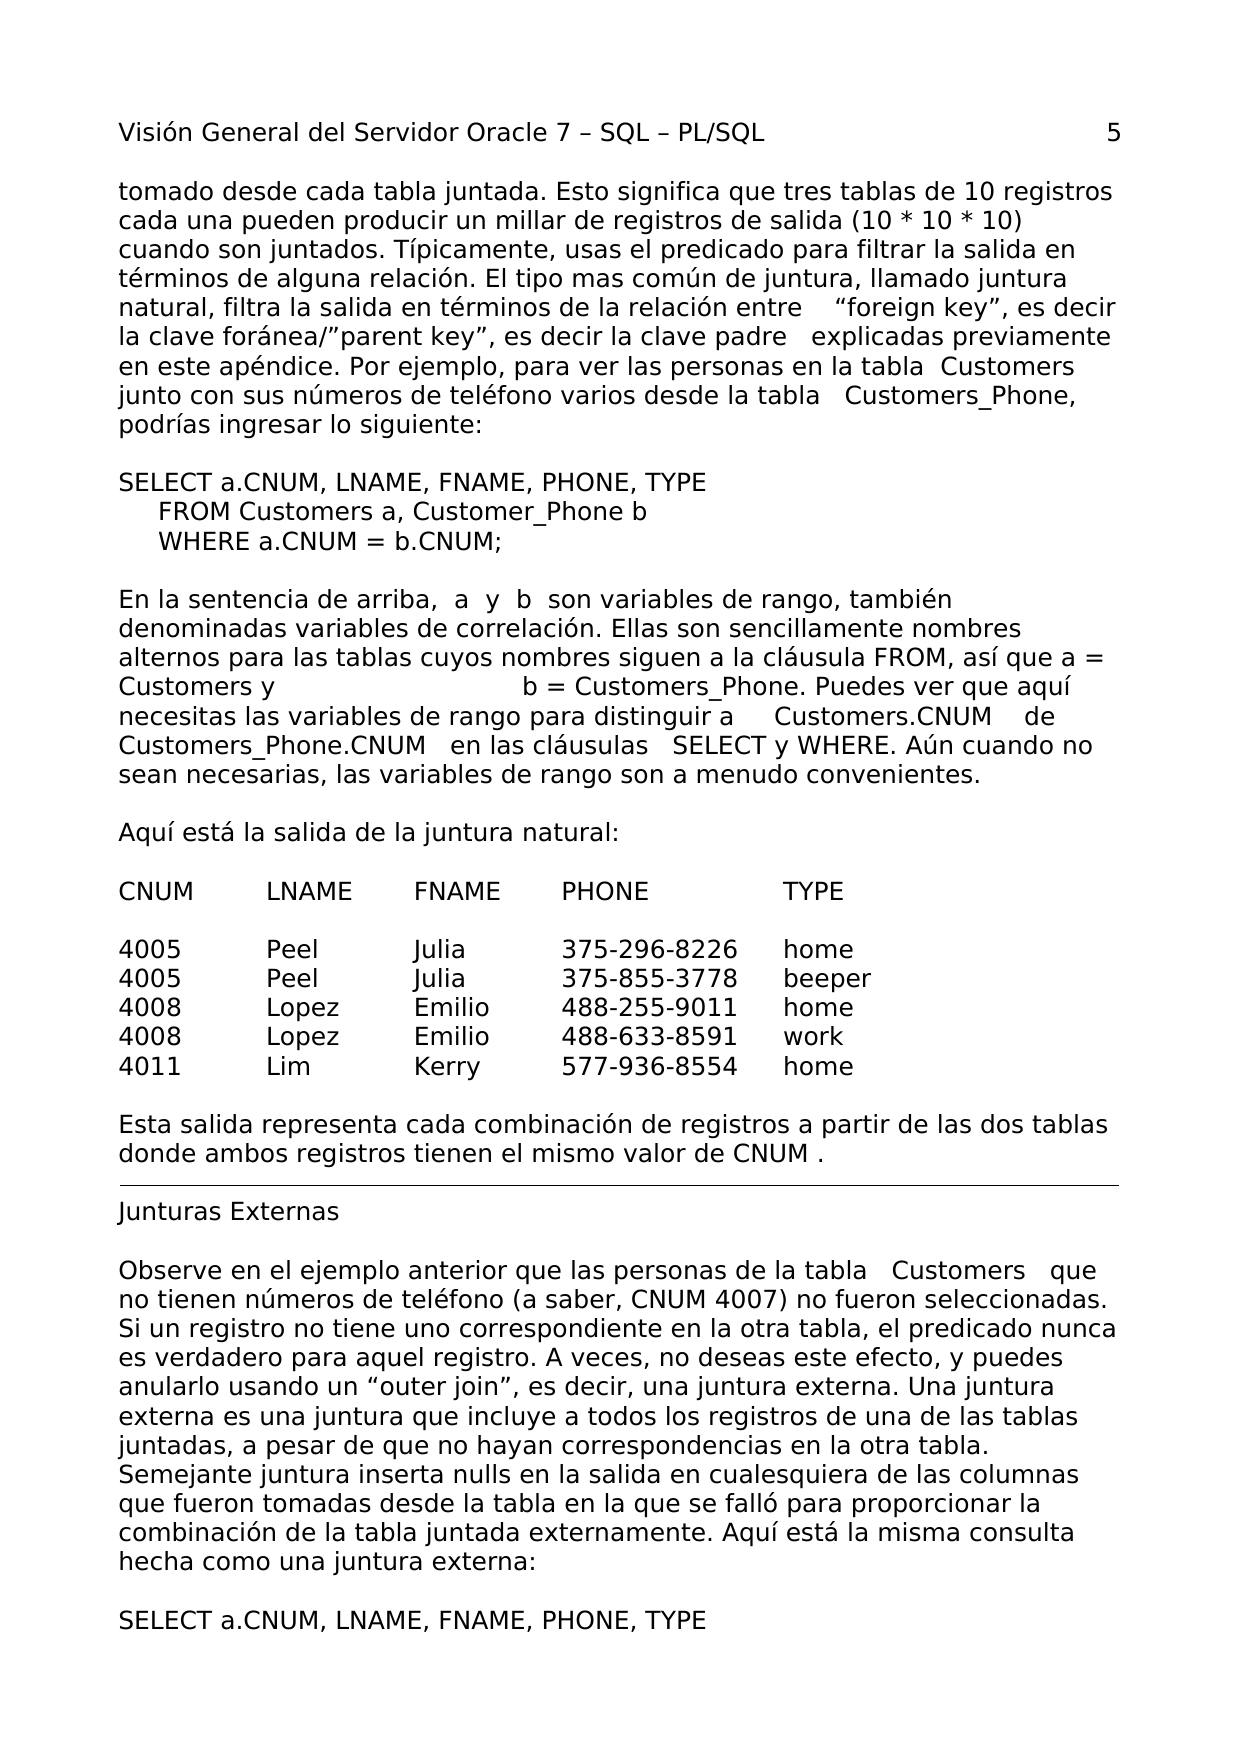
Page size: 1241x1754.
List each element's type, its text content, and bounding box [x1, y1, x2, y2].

text SELECT a.CNUM, LNAME, FNAME, PHONE, TYPE [118, 468, 1122, 498]
text tomado desde cada tabla juntada. Esto significa que tres tablas de 10 registros cada una pueden producir un millar de registros de salida (10 * 10 * 10) cuando son juntados. Típicamente, usas el predicado para filtrar la salida en términos de alguna relación. El tipo mas común de juntura, llamado juntura natural, filtra la salida en términos de la relación entre “foreign key”, es decir la clave foránea/”parent key”, es decir la clave padre explicadas previamente en este apéndice. Por ejemplo, para ver las personas en la tabla Customers junto con sus números de teléfono varios desde la tabla Customers_Phone, podrías ingresar lo siguiente: [118, 177, 1122, 439]
text FROM Customers a, Customer_Phone b [118, 498, 1122, 527]
text Observe en el ejemplo anterior que las personas de la tabla Customers que no tienen números de teléfono (a saber, CNUM 4007) no fueron seleccionadas. Si un registro no tiene uno correspondiente en la otra tabla, el predicado nunca es verdadero para aquel registro. A veces, no deseas este efecto, y puedes anularlo usando un “outer join”, es decir, una juntura externa. Una juntura externa es una juntura que incluye a todos los registros de una de las tablas juntadas, a pesar de que no hayan correspondencias en la otra tabla. Semejante juntura inserta nulls en la salida en cualesquiera de las columnas que fueron tomadas desde la tabla en la que se falló para proporcionar la combinación de la tabla juntada externamente. Aquí está la misma consulta hecha como una juntura externa: [118, 1256, 1122, 1577]
text Esta salida representa cada combinación de registros a partir de las dos tablas donde ambos registros tienen el mismo valor de CNUM . [118, 1110, 1122, 1168]
text 4005 Peel Julia 375-296-8226 home [118, 935, 1122, 964]
text 4008 Lopez Emilio 488-633-8591 work [118, 1023, 1122, 1052]
text SELECT a.CNUM, LNAME, FNAME, PHONE, TYPE [118, 1606, 1122, 1635]
text En la sentencia de arriba, a y b son variables de rango, también denominadas variables de correlación. Ellas son sencillamente nombres alternos para las tablas cuyos nombres siguen a la cláusula FROM, así que a = Customers y b = Customers_Phone. Puedes ver que aquí necesitas las variables de rango para distinguir a Customers.CNUM de Customers_Phone.CNUM en las cláusulas SELECT y WHERE. Aún cuando no sean necesarias, las variables de rango son a menudo convenientes. [118, 585, 1122, 789]
text 4005 Peel Julia 375-855-3778 beeper [118, 964, 1122, 993]
text WHERE a.CNUM = b.CNUM; [118, 527, 1122, 556]
text 4011 Lim Kerry 577-936-8554 home [118, 1052, 1122, 1081]
text Junturas Externas [118, 1198, 1122, 1227]
text CNUM LNAME FNAME PHONE TYPE [118, 877, 1122, 906]
text 4008 Lopez Emilio 488-255-9011 home [118, 993, 1122, 1023]
text Aquí está la salida de la juntura natural: [118, 818, 1122, 848]
